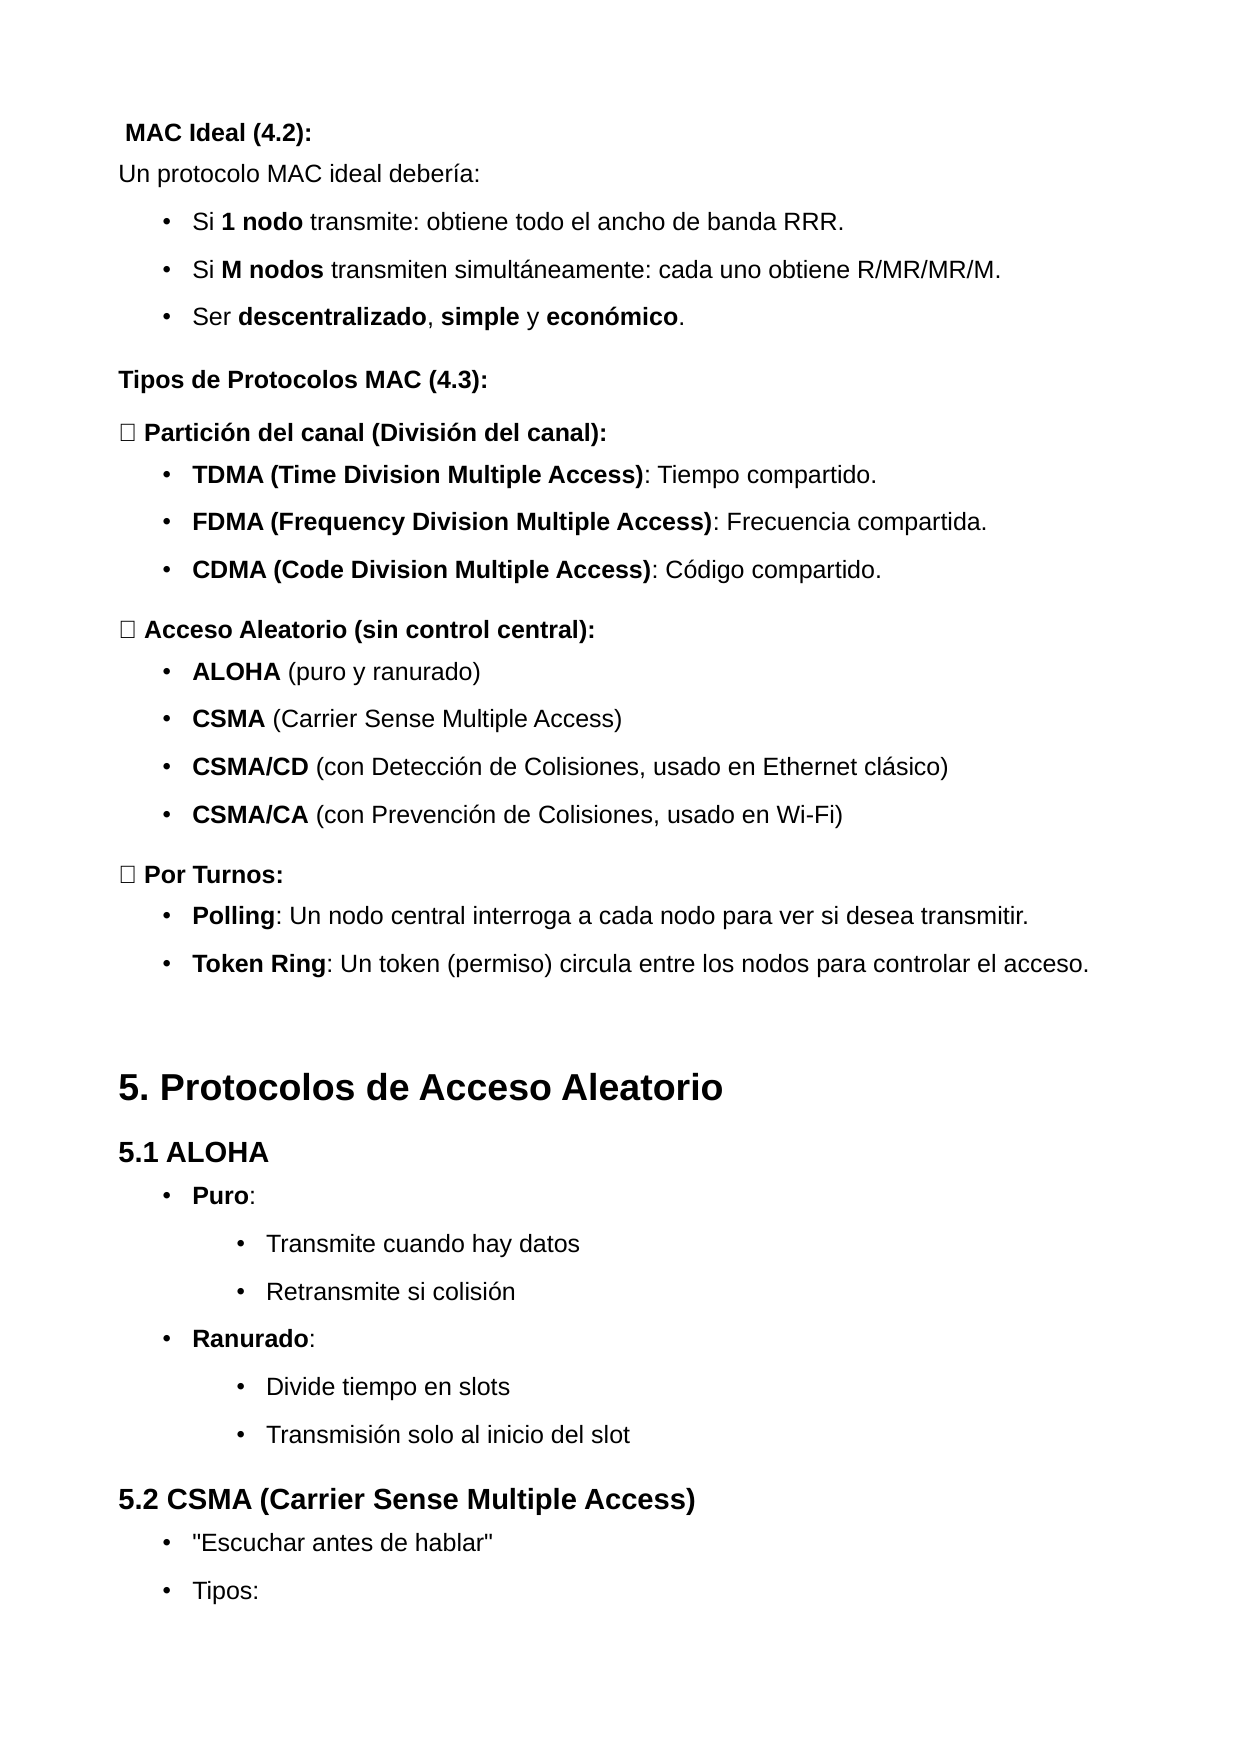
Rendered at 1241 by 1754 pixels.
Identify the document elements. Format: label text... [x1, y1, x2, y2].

list "Escuchar antes de hablar" [162, 1528, 1122, 1557]
text Un protocolo MAC ideal debería: [118, 159, 1122, 188]
subtitle 5. Protocolos de Acceso Aleatorio [118, 1065, 1122, 1108]
list Si M nodos transmiten simultáneamente: cada uno obtiene R/MR/MR/M. [162, 255, 1122, 283]
subtitle Tipos de Protocolos MAC (4.3): [118, 365, 1122, 393]
list Si 1 nodo transmite: obtiene todo el ancho de banda RRR. [162, 207, 1122, 236]
list FDMA (Frequency Division Multiple Access): Frecuencia compartida. [162, 507, 1122, 536]
subtitle MAC Ideal (4.2): [118, 118, 1122, 147]
subtitle 🔹 Acceso Aleatorio (sin control central): [118, 615, 1122, 644]
list CSMA/CA (con Prevención de Colisiones, usado en Wi-Fi) [162, 800, 1122, 828]
subtitle 🔹 Por Turnos: [118, 860, 1122, 889]
subtitle 🔹 Partición del canal (División del canal): [118, 418, 1122, 447]
list TDMA (Time Division Multiple Access): Tiempo compartido. [162, 460, 1122, 488]
list CSMA/CD (con Detección de Colisiones, usado en Ethernet clásico) [162, 752, 1122, 781]
list Transmite cuando hay datos [236, 1229, 1122, 1258]
list Ranurado: [162, 1324, 1122, 1353]
list Transmisión solo al inicio del slot [236, 1420, 1122, 1449]
list Divide tiempo en slots [236, 1372, 1122, 1401]
list ALOHA (puro y ranurado) [162, 657, 1122, 685]
subtitle 5.2 CSMA (Carrier Sense Multiple Access) [118, 1482, 1122, 1516]
list Ser descentralizado, simple y económico. [162, 302, 1122, 331]
subtitle 5.1 ALOHA [118, 1135, 1122, 1169]
list CSMA (Carrier Sense Multiple Access) [162, 704, 1122, 733]
list CDMA (Code Division Multiple Access): Código compartido. [162, 555, 1122, 584]
list Retransmite si colisión [236, 1277, 1122, 1306]
list Tipos: [162, 1576, 1122, 1605]
list Token Ring: Un token (permiso) circula entre los nodos para controlar el acceso. [162, 949, 1122, 978]
list Puro: [162, 1181, 1122, 1210]
list Polling: Un nodo central interroga a cada nodo para ver si desea transmitir. [162, 901, 1122, 930]
